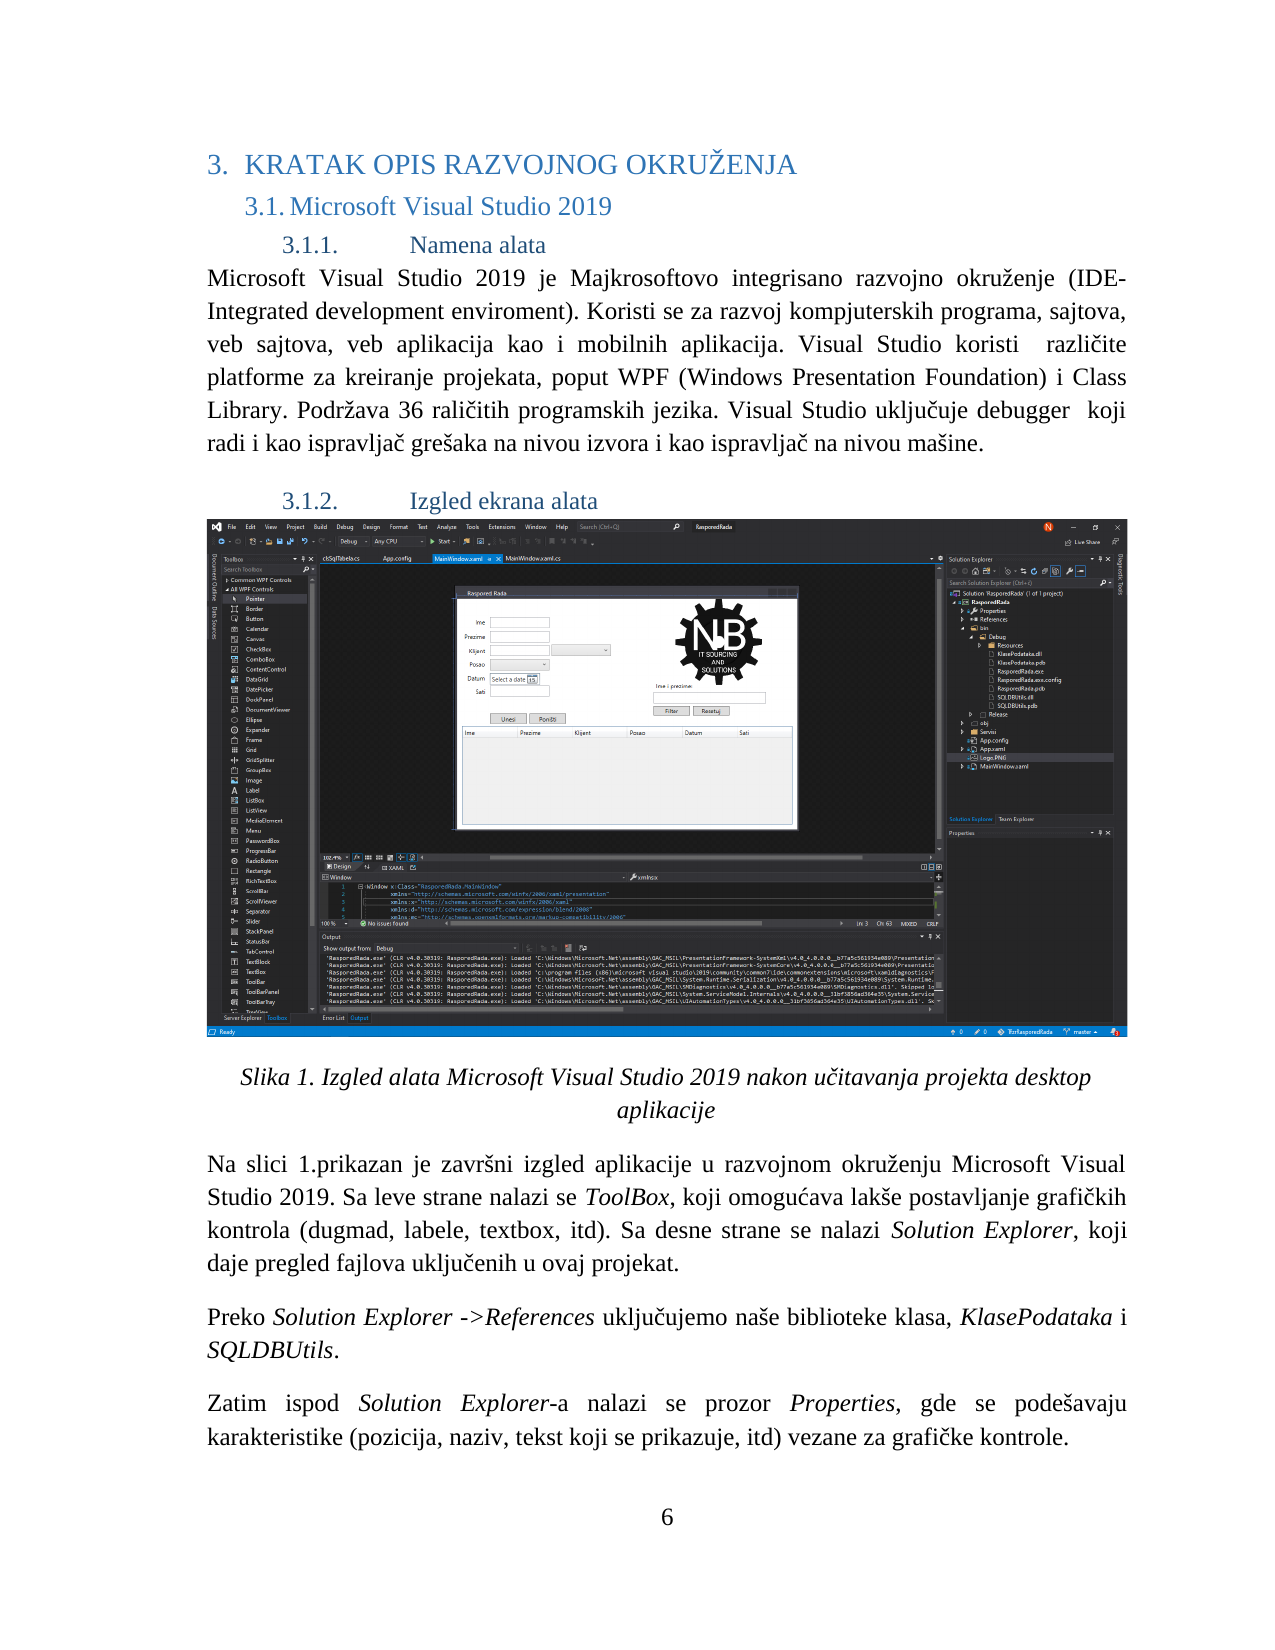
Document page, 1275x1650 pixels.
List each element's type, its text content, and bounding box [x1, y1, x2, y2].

text Preko Solution Explorer ->References uključujemo naše biblioteke klasa, KlasePodataka i SQLDBUtils. [207, 1302, 1127, 1363]
subtitle Izgled ekrana alata [282, 486, 1127, 515]
text Microsoft Visual Studio 2019 je Majkrosoftovo integrisano razvojno okruženje (IDE- Integrated development enviroment). Koristi se za razvoj kompjuterskih programa, sajtova, veb sajtova, veb aplikacija kao i mobilnih aplikacija. Visual Studio koristi različite platforme za kreiranje projekata, poput WPF (Windows Presentation Foundation) i Class Library. Podržava 36 raličitih programskih jezika. Visual Studio uključuje debugger koji radi i kao ispravljač grešaka na nivou izvora i kao ispravljač na nivou mašine. [207, 263, 1127, 457]
text Zatim ispod Solution Explorer-a nalazi se prozor Properties, gde se podešavaju karakteristike (pozicija, naziv, tekst koji se prikazuje, itd) vezane za grafičke kontrole. [207, 1388, 1127, 1450]
subtitle KRATAK OPIS RAZVOJNOG OKRUŽENJA [207, 147, 1127, 181]
subtitle Namena alata [282, 230, 1127, 259]
text Slika 1. Izgled alata Microsoft Visual Studio 2019 nakon učitavanja projekta desktop aplikacije [207, 1062, 1127, 1124]
text Na slici 1.prikazan je završni izgled aplikacije u razvojnom okruženju Microsoft Visual Studio 2019. Sa leve strane nalazi se ToolBox, koji omogućava lakše postavljanje grafičkih kontrola (dugmad, labele, textbox, itd). Sa desne strane se nalazi Solution Explorer, koji daje pregled fajlova uključenih u ovaj projekat. [207, 1149, 1127, 1277]
subtitle Microsoft Visual Studio 2019 [244, 190, 1127, 221]
